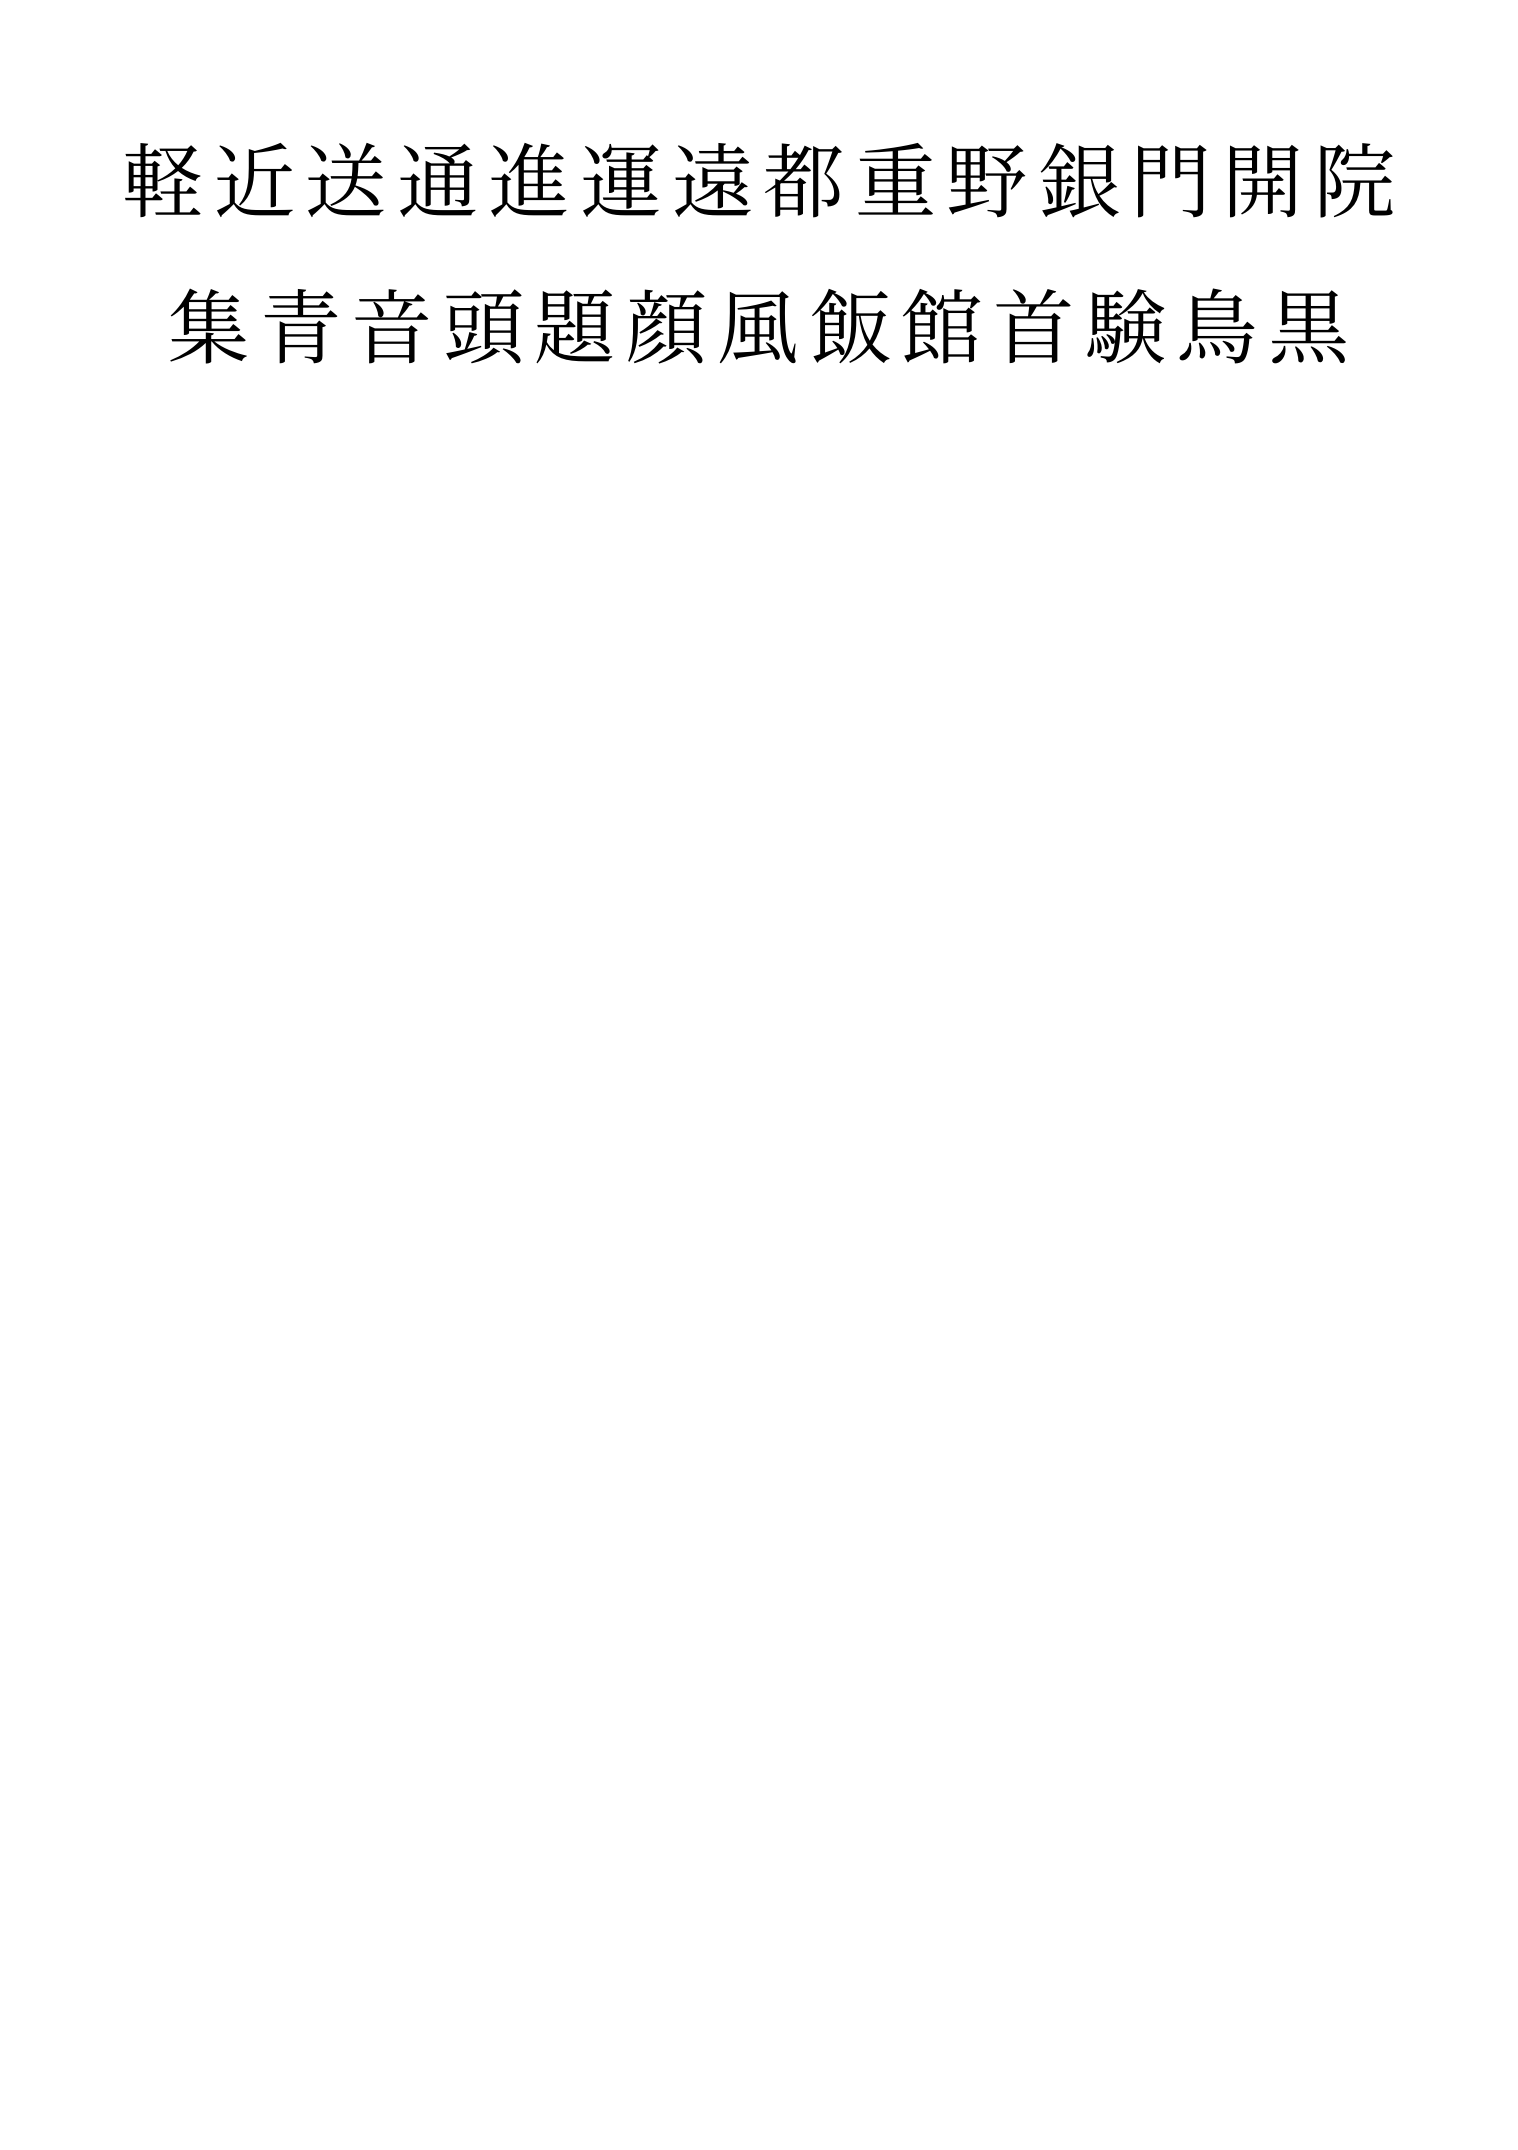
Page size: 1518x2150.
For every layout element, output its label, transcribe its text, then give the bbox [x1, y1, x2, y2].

text 軽近送通進運遠都重野銀門開院集青音頭題顔風飯館首験鳥黒 [118, 118, 1399, 381]
